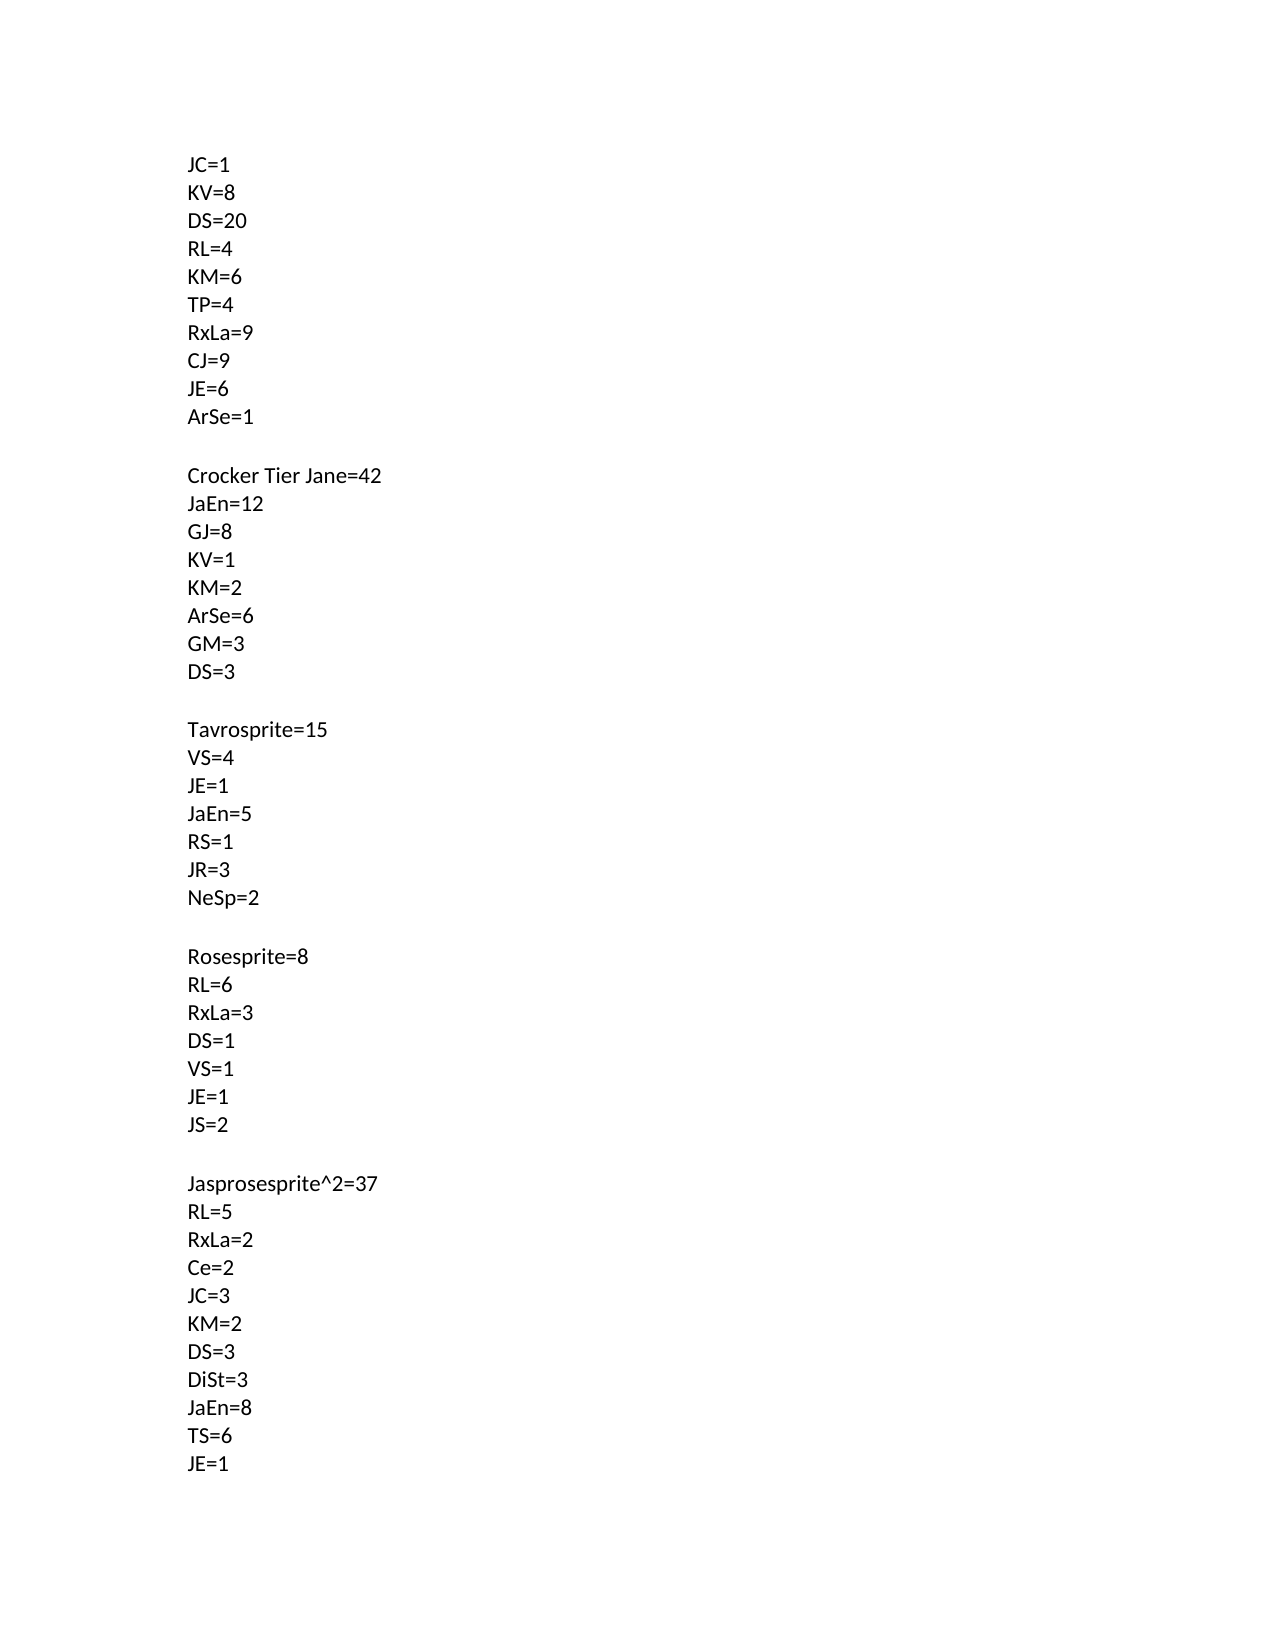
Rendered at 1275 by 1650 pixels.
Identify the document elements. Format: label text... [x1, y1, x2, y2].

text GM=3 [187, 629, 1087, 657]
text RxLa=2 [187, 1225, 1087, 1253]
text ArSe=1 [187, 402, 1087, 430]
text KM=2 [187, 1309, 1087, 1337]
text JC=1 [187, 150, 1087, 178]
text Jasprosesprite^2=37 [187, 1169, 1087, 1197]
text JE=1 [187, 1082, 1087, 1110]
text RxLa=9 [187, 318, 1087, 346]
text CJ=9 [187, 346, 1087, 374]
text JE=1 [187, 1449, 1087, 1477]
text Tavrosprite=15 [187, 715, 1087, 743]
text Rosesprite=8 [187, 942, 1087, 970]
text KV=8 [187, 178, 1087, 206]
text RL=5 [187, 1197, 1087, 1225]
text ArSe=6 [187, 601, 1087, 629]
text JE=1 [187, 771, 1087, 799]
text Crocker Tier Jane=42 [187, 461, 1087, 489]
text JS=2 [187, 1110, 1087, 1138]
text RxLa=3 [187, 998, 1087, 1026]
text NeSp=2 [187, 883, 1087, 912]
text JR=3 [187, 856, 1087, 883]
text VS=1 [187, 1054, 1087, 1082]
text JE=6 [187, 374, 1087, 402]
text JC=3 [187, 1281, 1087, 1309]
text RL=4 [187, 234, 1087, 262]
text GJ=8 [187, 517, 1087, 545]
text TS=6 [187, 1421, 1087, 1449]
text DiSt=3 [187, 1365, 1087, 1393]
text DS=20 [187, 206, 1087, 234]
text TP=4 [187, 290, 1087, 318]
text JaEn=12 [187, 489, 1087, 517]
text DS=3 [187, 1337, 1087, 1365]
text RS=1 [187, 827, 1087, 856]
text KV=1 [187, 545, 1087, 573]
text RL=6 [187, 970, 1087, 998]
text VS=4 [187, 743, 1087, 771]
text Ce=2 [187, 1253, 1087, 1281]
text JaEn=5 [187, 799, 1087, 827]
text KM=2 [187, 573, 1087, 601]
text DS=3 [187, 657, 1087, 685]
text KM=6 [187, 262, 1087, 290]
text JaEn=8 [187, 1393, 1087, 1421]
text DS=1 [187, 1026, 1087, 1054]
